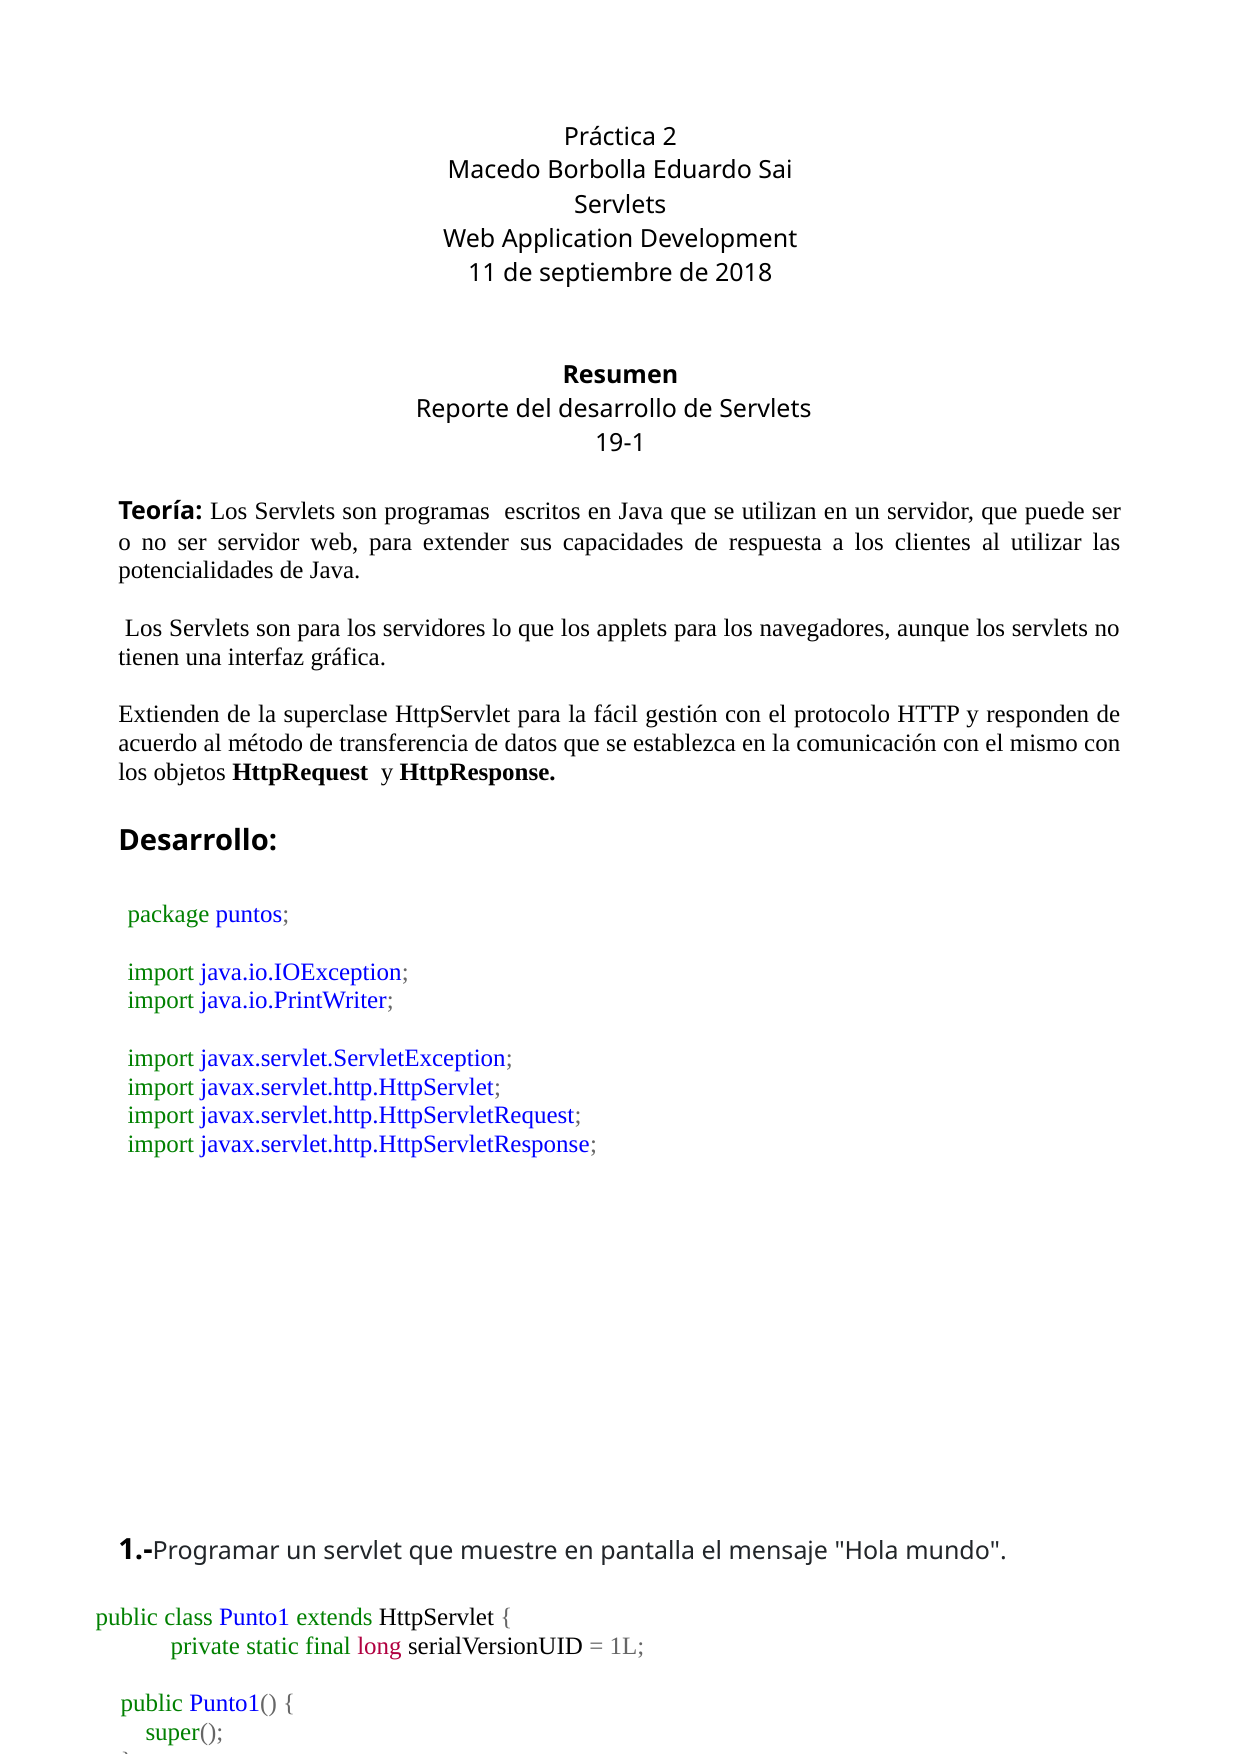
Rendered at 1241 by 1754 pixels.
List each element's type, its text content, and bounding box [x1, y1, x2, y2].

text Los Servlets son para los servidores lo que los applets para los navegadores, aunque los servlets no tienen una interfaz gráfica. [118, 613, 1122, 671]
text 19-1 [118, 425, 1122, 459]
text Resumen [118, 357, 1122, 391]
text Teoría: Los Servlets son programas escritos en Java que se utilizan en un servidor, que puede ser o no ser servidor web, para extender sus capacidades de respuesta a los clientes al utilizar las potencialidades de Java. [118, 493, 1122, 584]
text 11 de septiembre de 2018 [118, 254, 1122, 288]
text Reporte del desarrollo de Servlets [118, 391, 1122, 425]
text Web Application Development [118, 220, 1122, 254]
text Desarrollo: [118, 820, 1122, 859]
text 1.-Programar un servlet que muestre en pantalla el mensaje "Hola mundo". [118, 1528, 1122, 1568]
text Extienden de la superclase HttpServlet para la fácil gestión con el protocolo HTTP y responden de acuerdo al método de transferencia de datos que se establezca en la comunicación con el mismo con los objetos HttpRequest y HttpResponse. [118, 699, 1122, 786]
text Práctica 2 [118, 118, 1122, 152]
text Servlets [118, 186, 1122, 220]
text Macedo Borbolla Eduardo Sai [118, 152, 1122, 186]
